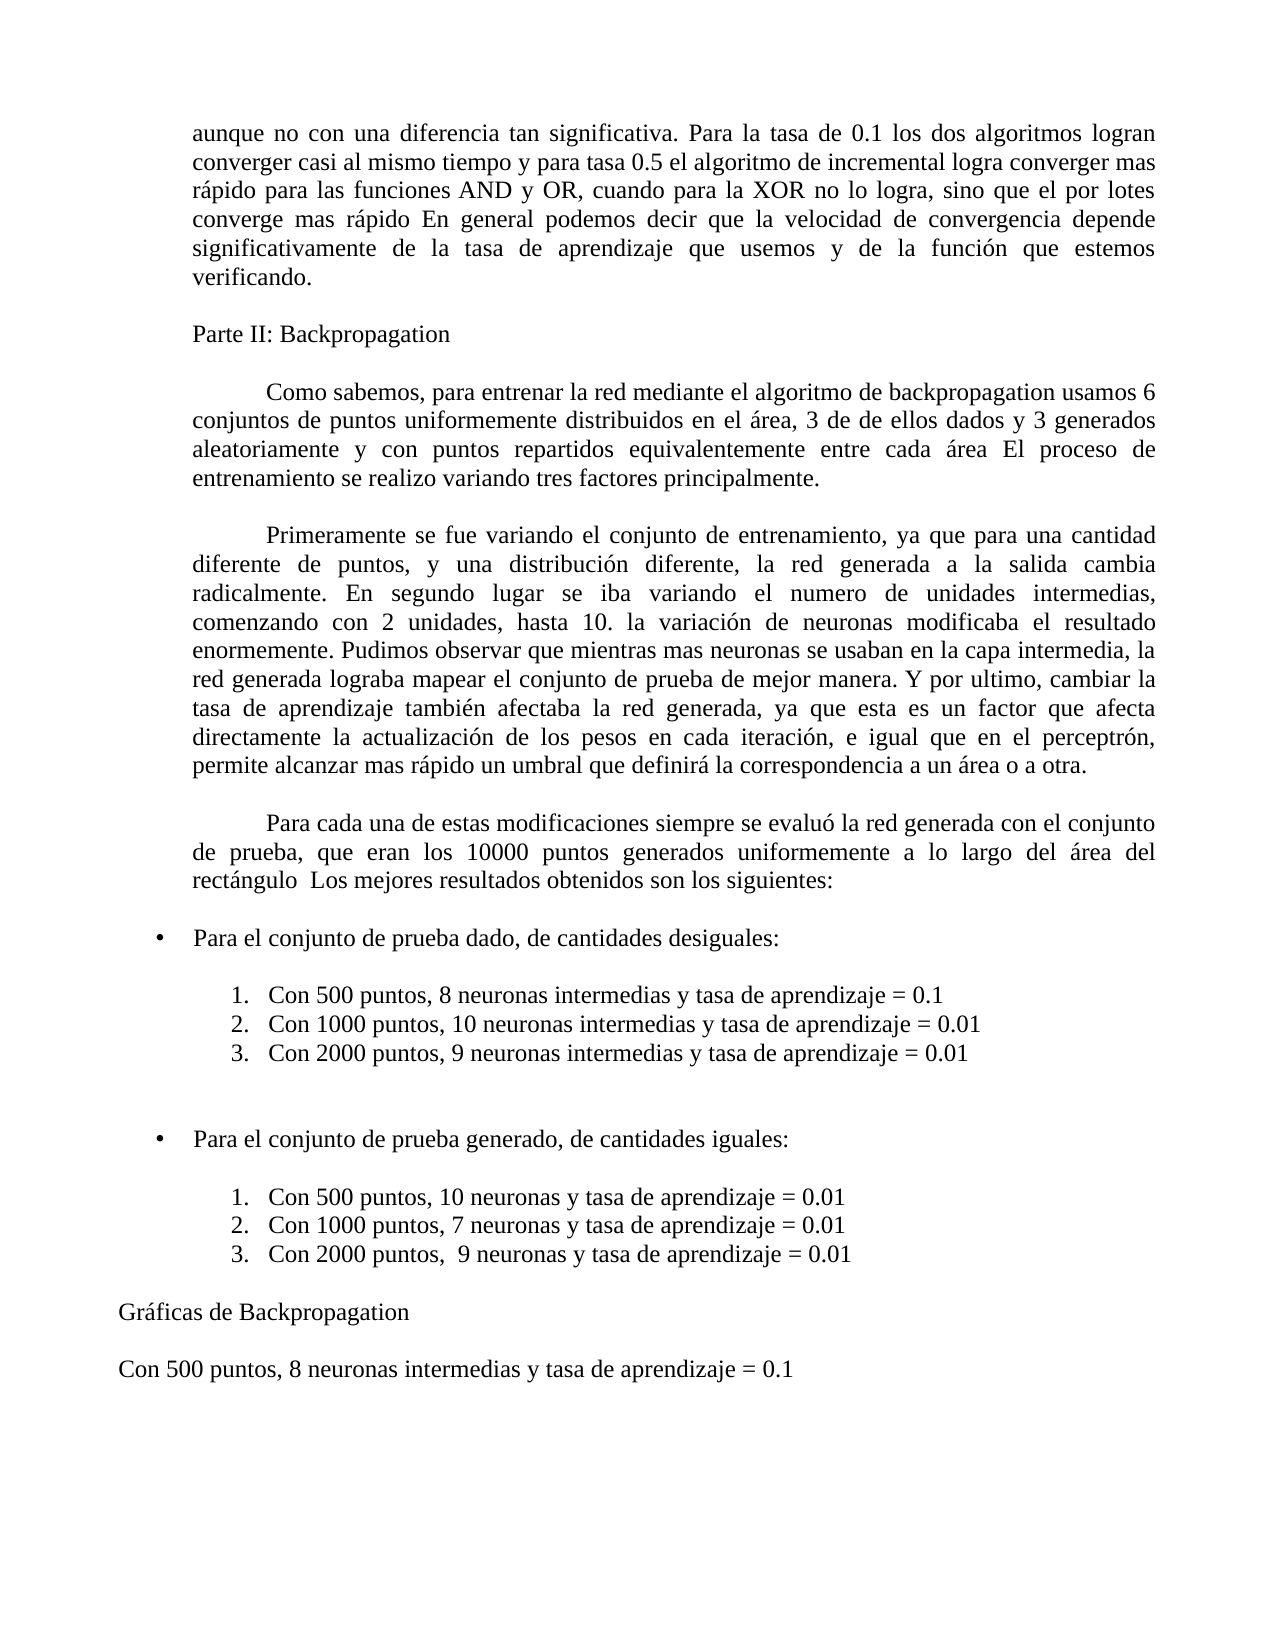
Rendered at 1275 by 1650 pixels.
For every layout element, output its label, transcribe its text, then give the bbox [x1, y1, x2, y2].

text Parte II: Backpropagation [118, 319, 1157, 348]
list Con 500 puntos, 10 neuronas y tasa de aprendizaje = 0.01 [231, 1182, 1157, 1211]
list Con 500 puntos, 8 neuronas intermedias y tasa de aprendizaje = 0.1 [231, 981, 1157, 1009]
text aunque no con una diferencia tan significativa. Para la tasa de 0.1 los dos algoritmos logran converger casi al mismo tiempo y para tasa 0.5 el algoritmo de incremental logra converger mas rápido para las funciones AND y OR, cuando para la XOR no lo logra, sino que el por lotes converge mas rápido En general podemos decir que la velocidad de convergencia depende significativamente de la tasa de aprendizaje que usemos y de la función que estemos verificando. [192, 118, 1157, 291]
text Con 500 puntos, 8 neuronas intermedias y tasa de aprendizaje = 0.1 [118, 1354, 1157, 1383]
list Con 1000 puntos, 10 neuronas intermedias y tasa de aprendizaje = 0.01 [231, 1009, 1157, 1038]
list Para el conjunto de prueba dado, de cantidades desiguales: [156, 923, 1157, 952]
list Para el conjunto de prueba generado, de cantidades iguales: [156, 1124, 1157, 1153]
text Primeramente se fue variando el conjunto de entrenamiento, ya que para una cantidad diferente de puntos, y una distribución diferente, la red generada a la salida cambia radicalmente. En segundo lugar se iba variando el numero de unidades intermedias, comenzando con 2 unidades, hasta 10. la variación de neuronas modificaba el resultado enormemente. Pudimos observar que mientras mas neuronas se usaban en la capa intermedia, la red generada lograba mapear el conjunto de prueba de mejor manera. Y por ultimo, cambiar la tasa de aprendizaje también afectaba la red generada, ya que esta es un factor que afecta directamente la actualización de los pesos en cada iteración, e igual que en el perceptrón, permite alcanzar mas rápido un umbral que definirá la correspondencia a un área o a otra. [192, 521, 1157, 779]
list Con 2000 puntos, 9 neuronas intermedias y tasa de aprendizaje = 0.01 [231, 1038, 1157, 1067]
text Para cada una de estas modificaciones siempre se evaluó la red generada con el conjunto de prueba, que eran los 10000 puntos generados uniformemente a lo largo del área del rectángulo Los mejores resultados obtenidos son los siguientes: [192, 808, 1157, 894]
list Con 2000 puntos, 9 neuronas y tasa de aprendizaje = 0.01 [231, 1239, 1157, 1268]
text Como sabemos, para entrenar la red mediante el algoritmo de backpropagation usamos 6 conjuntos de puntos uniformemente distribuidos en el área, 3 de de ellos dados y 3 generados aleatoriamente y con puntos repartidos equivalentemente entre cada área El proceso de entrenamiento se realizo variando tres factores principalmente. [192, 377, 1157, 492]
list Con 1000 puntos, 7 neuronas y tasa de aprendizaje = 0.01 [231, 1211, 1157, 1239]
text Gráficas de Backpropagation [118, 1297, 1157, 1326]
